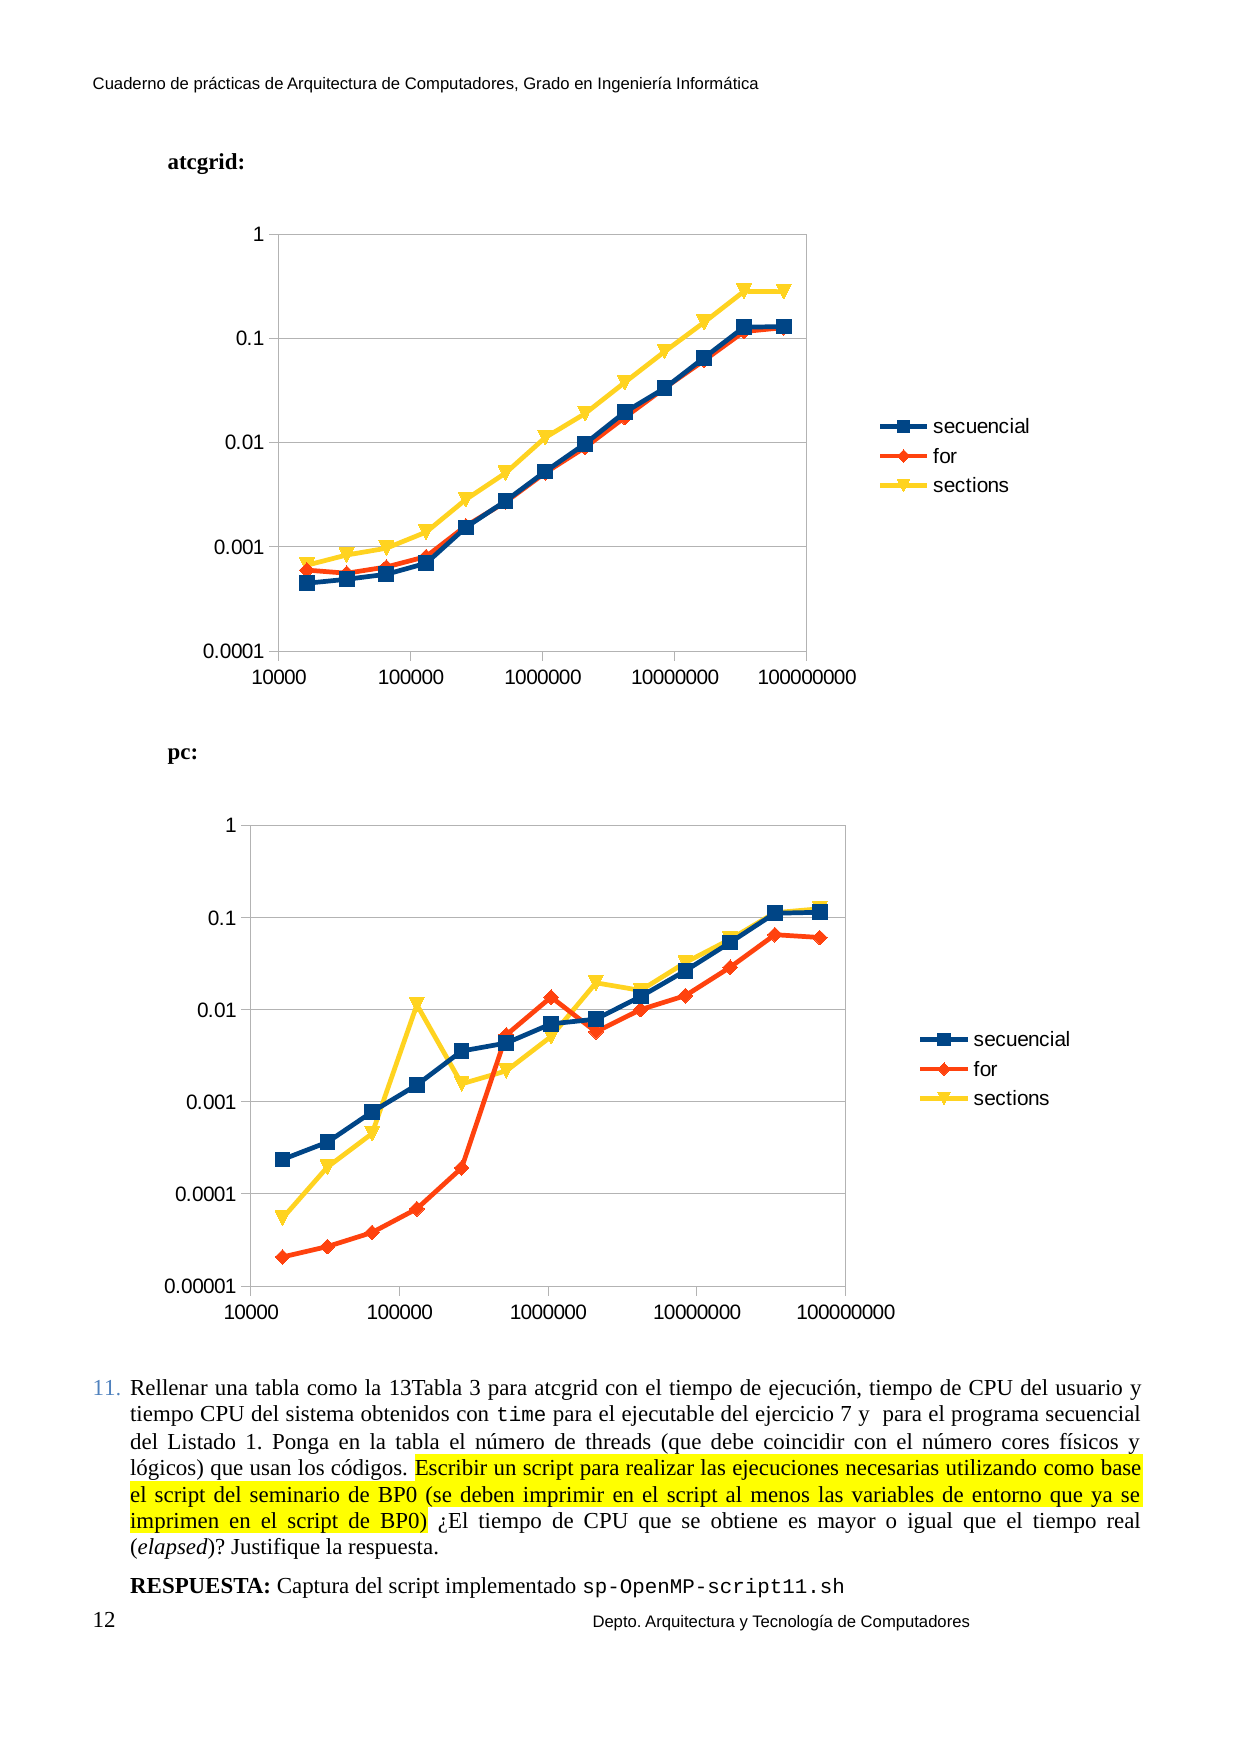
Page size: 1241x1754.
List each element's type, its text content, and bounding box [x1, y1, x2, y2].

list Rellenar una tabla como la 13Tabla 3 para atcgrid con el tiempo de ejecución, tiempo de CPU del usuario y tiempo CPU del sistema obtenidos con time para el ejecutable del ejercicio 7 y para el programa secuencial del Listado 1. Ponga en la tabla el número de threads (que debe coincidir con el número cores físicos y lógicos) que usan los códigos. Escribir un script para realizar las ejecuciones necesarias utilizando como base el script del seminario de BP0 (se deben imprimir en el script al menos las variables de entorno que ya se imprimen en el script de BP0) ¿El tiempo de CPU que se obtiene es mayor o igual que el tiempo real (elapsed)? Justifique la respuesta. [92, 1374, 1143, 1560]
list atcgrid: [167, 148, 1143, 174]
list pc: [167, 738, 1143, 764]
text RESPUESTA: Captura del script implementado sp-OpenMP-script11.sh [130, 1572, 1143, 1600]
